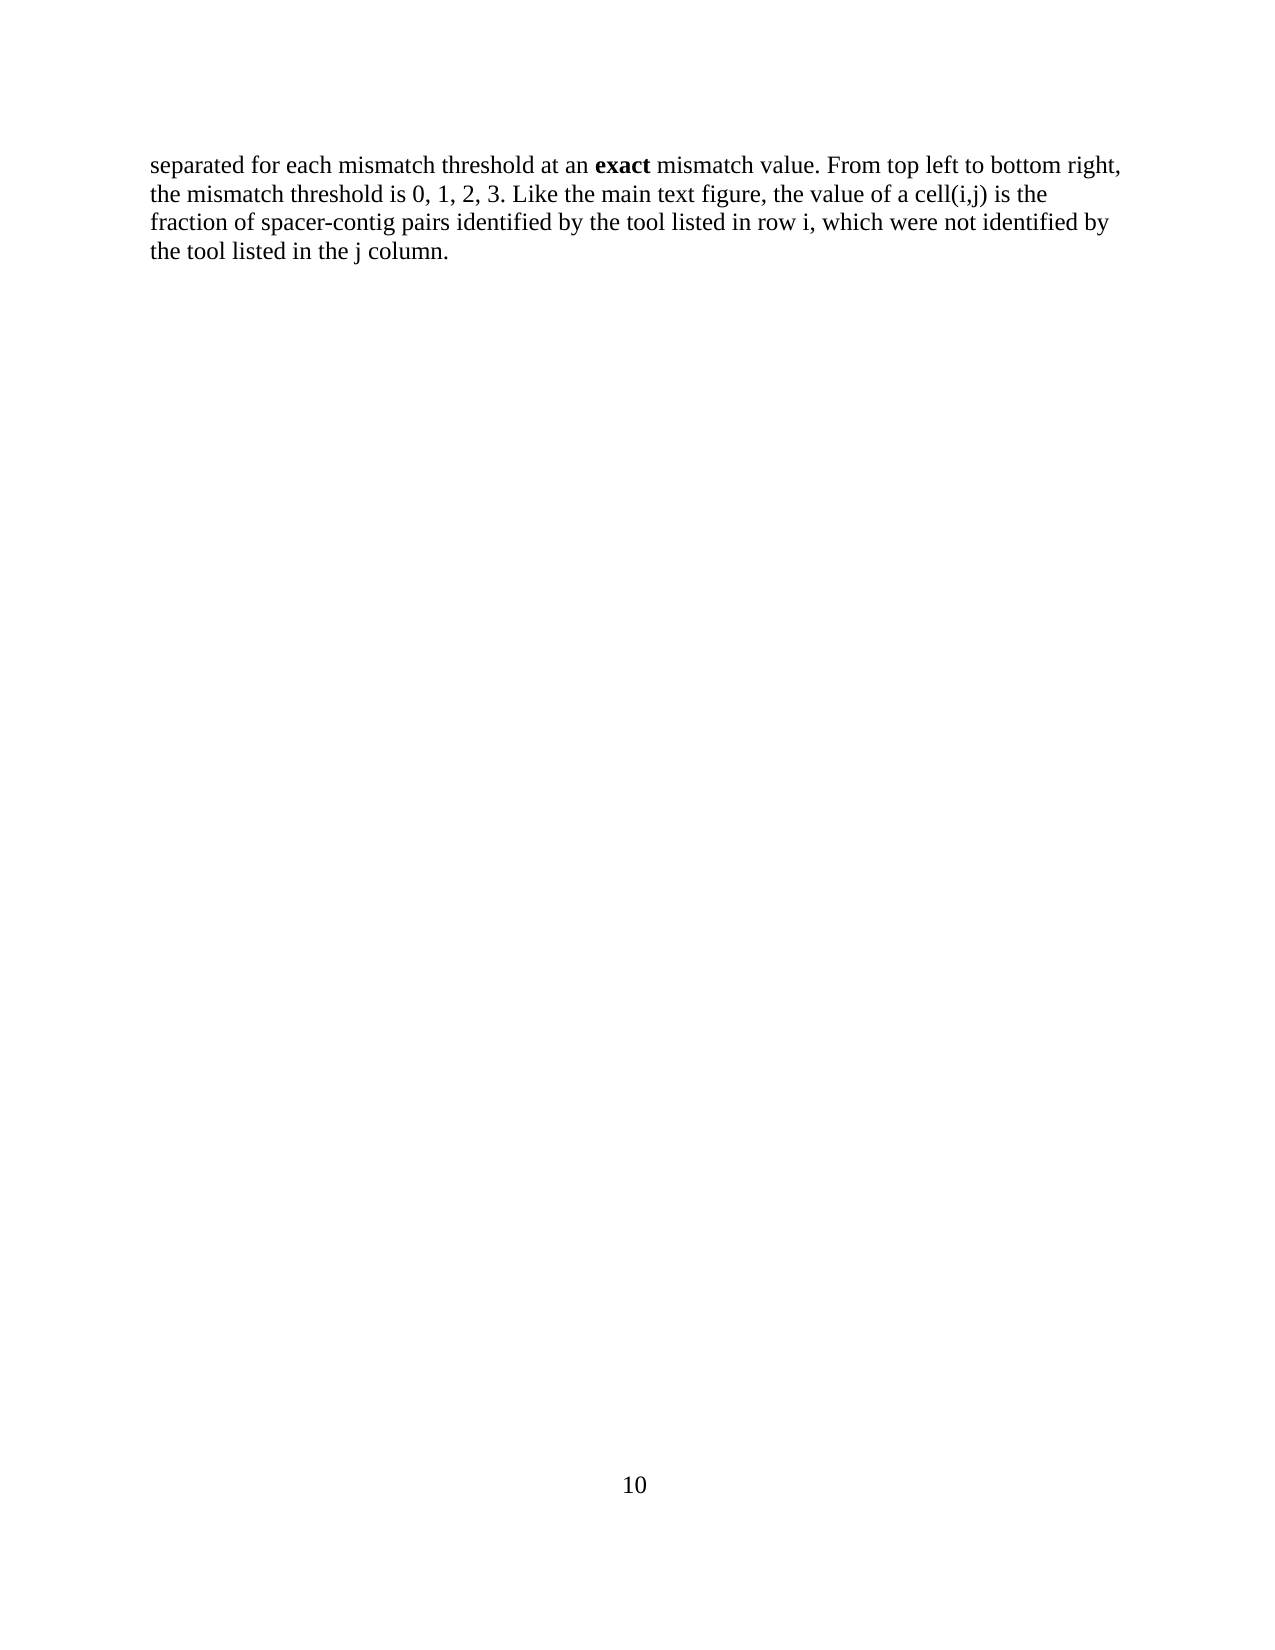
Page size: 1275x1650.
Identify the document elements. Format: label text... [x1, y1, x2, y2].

text IMG/VR v4 based results in a tool vs tool comparison. Unlike the similar matrix in the main text(figure 1) which showcases the values for up to 1 and 3 mismatches, here the matrixes are separated for each mismatch threshold at an exact mismatch value. From top left to bottom right, the mismatch threshold is 0, 1, 2, 3. Like the main text figure, the value of a cell(i,j) is the fraction of spacer-contig pairs identified by the tool listed in row i, which were not identified by the tool listed in the j column. [150, 150, 1125, 265]
